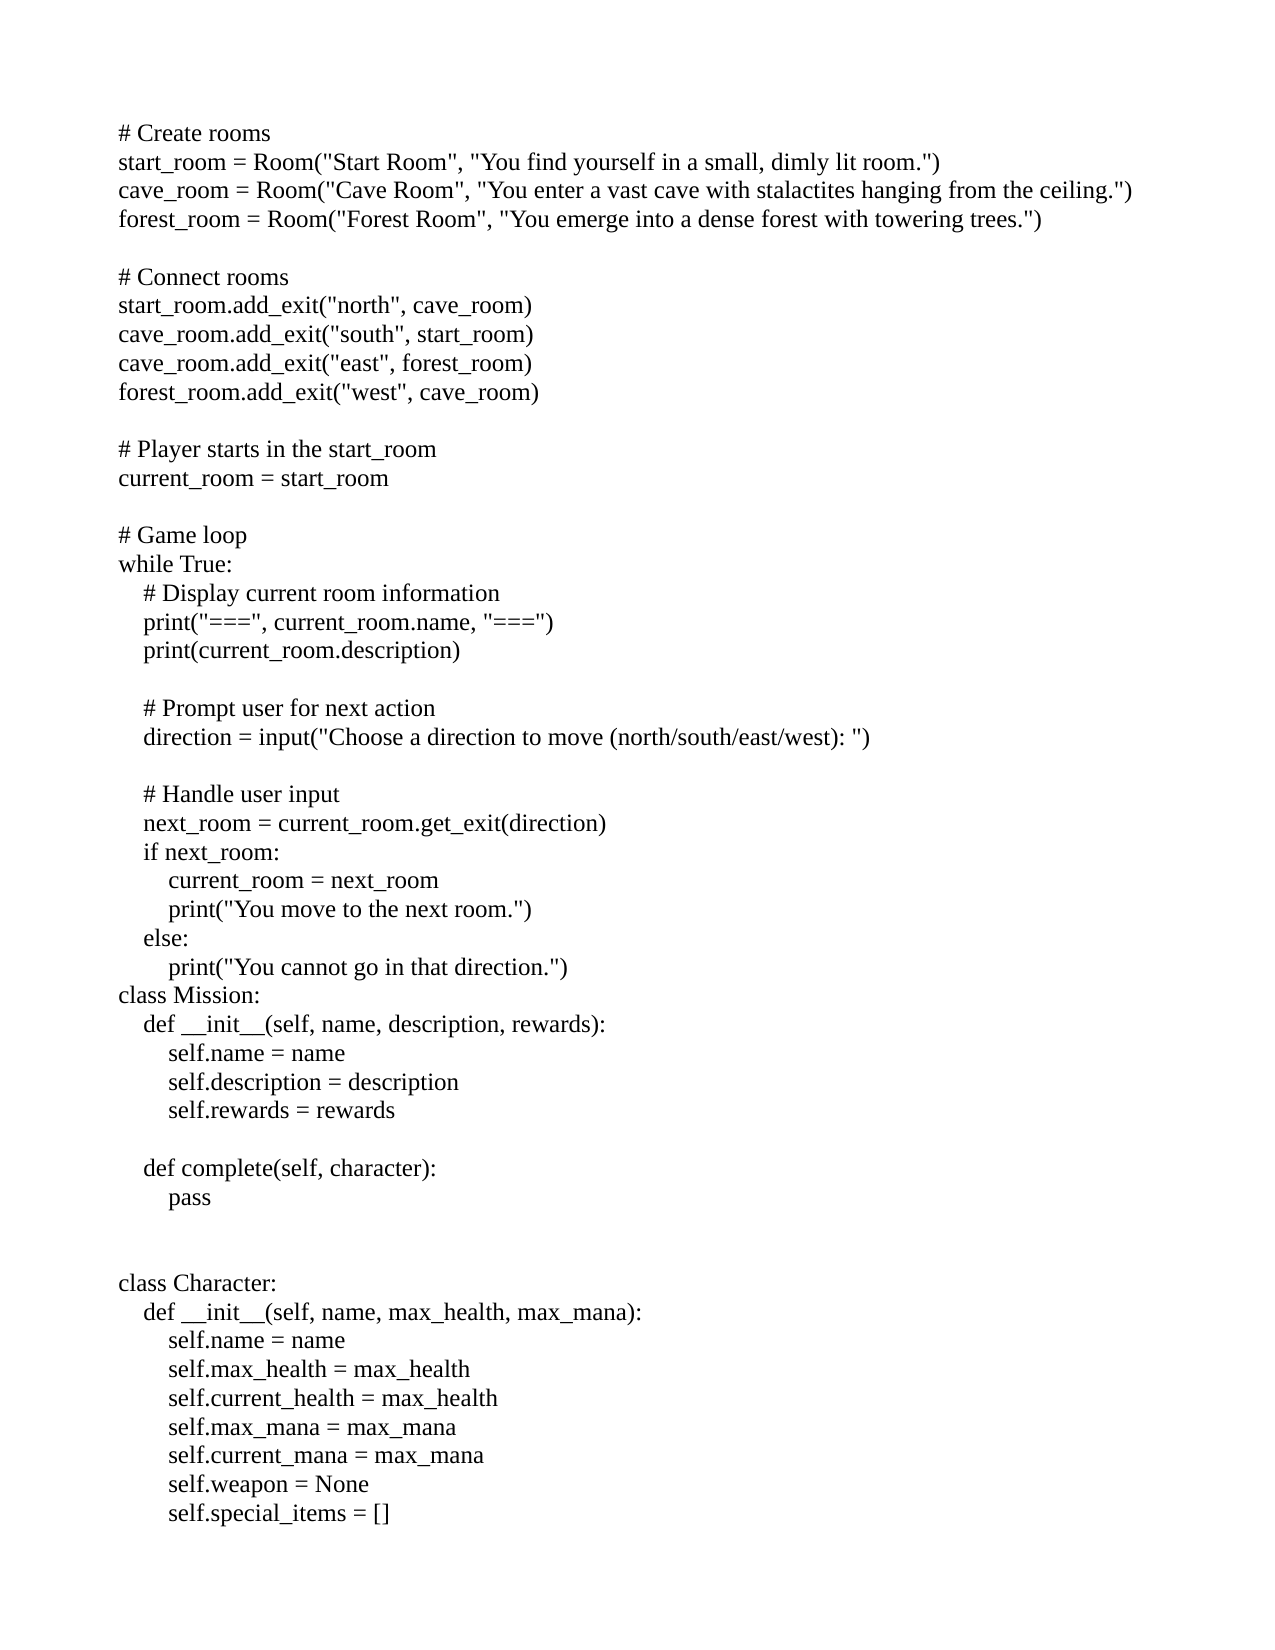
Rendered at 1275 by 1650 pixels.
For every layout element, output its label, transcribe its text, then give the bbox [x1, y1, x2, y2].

text else: [118, 923, 1157, 952]
text self.current_mana = max_mana [118, 1441, 1157, 1469]
text self.max_health = max_health [118, 1354, 1157, 1383]
text class Character: [118, 1268, 1157, 1297]
text self.rewards = rewards [118, 1096, 1157, 1124]
text self.name = name [118, 1038, 1157, 1067]
text while True: [118, 549, 1157, 578]
text def __init__(self, name, max_health, max_mana): [118, 1297, 1157, 1326]
text # Game loop [118, 521, 1157, 549]
text print("You move to the next room.") [118, 894, 1157, 923]
text cave_room.add_exit("south", start_room) [118, 319, 1157, 348]
text print(current_room.description) [118, 636, 1157, 664]
text direction = input("Choose a direction to move (north/south/east/west): ") [118, 722, 1157, 751]
text if next_room: [118, 837, 1157, 866]
text # Display current room information [118, 578, 1157, 607]
text forest_room = Room("Forest Room", "You emerge into a dense forest with towering trees.") [118, 204, 1157, 233]
text cave_room.add_exit("east", forest_room) [118, 348, 1157, 377]
text print("===", current_room.name, "===") [118, 607, 1157, 636]
text def complete(self, character): [118, 1153, 1157, 1182]
text cave_room = Room("Cave Room", "You enter a vast cave with stalactites hanging from the ceiling.") [118, 176, 1157, 204]
text forest_room.add_exit("west", cave_room) [118, 377, 1157, 406]
text start_room.add_exit("north", cave_room) [118, 291, 1157, 319]
text print("You cannot go in that direction.") [118, 952, 1157, 981]
text def __init__(self, name, description, rewards): [118, 1009, 1157, 1038]
text current_room = start_room [118, 463, 1157, 492]
text self.max_mana = max_mana [118, 1412, 1157, 1441]
text start_room = Room("Start Room", "You find yourself in a small, dimly lit room.") [118, 147, 1157, 176]
text # Player starts in the start_room [118, 434, 1157, 463]
text pass [118, 1182, 1157, 1211]
text # Prompt user for next action [118, 693, 1157, 722]
text class Mission: [118, 981, 1157, 1009]
text current_room = next_room [118, 866, 1157, 894]
text next_room = current_room.get_exit(direction) [118, 808, 1157, 837]
text # Connect rooms [118, 262, 1157, 291]
text self.special_items = [] [118, 1498, 1157, 1527]
text self.current_health = max_health [118, 1383, 1157, 1412]
text # Create rooms [118, 118, 1157, 147]
text self.weapon = None [118, 1469, 1157, 1498]
text # Handle user input [118, 779, 1157, 808]
text self.description = description [118, 1067, 1157, 1096]
text self.name = name [118, 1326, 1157, 1354]
